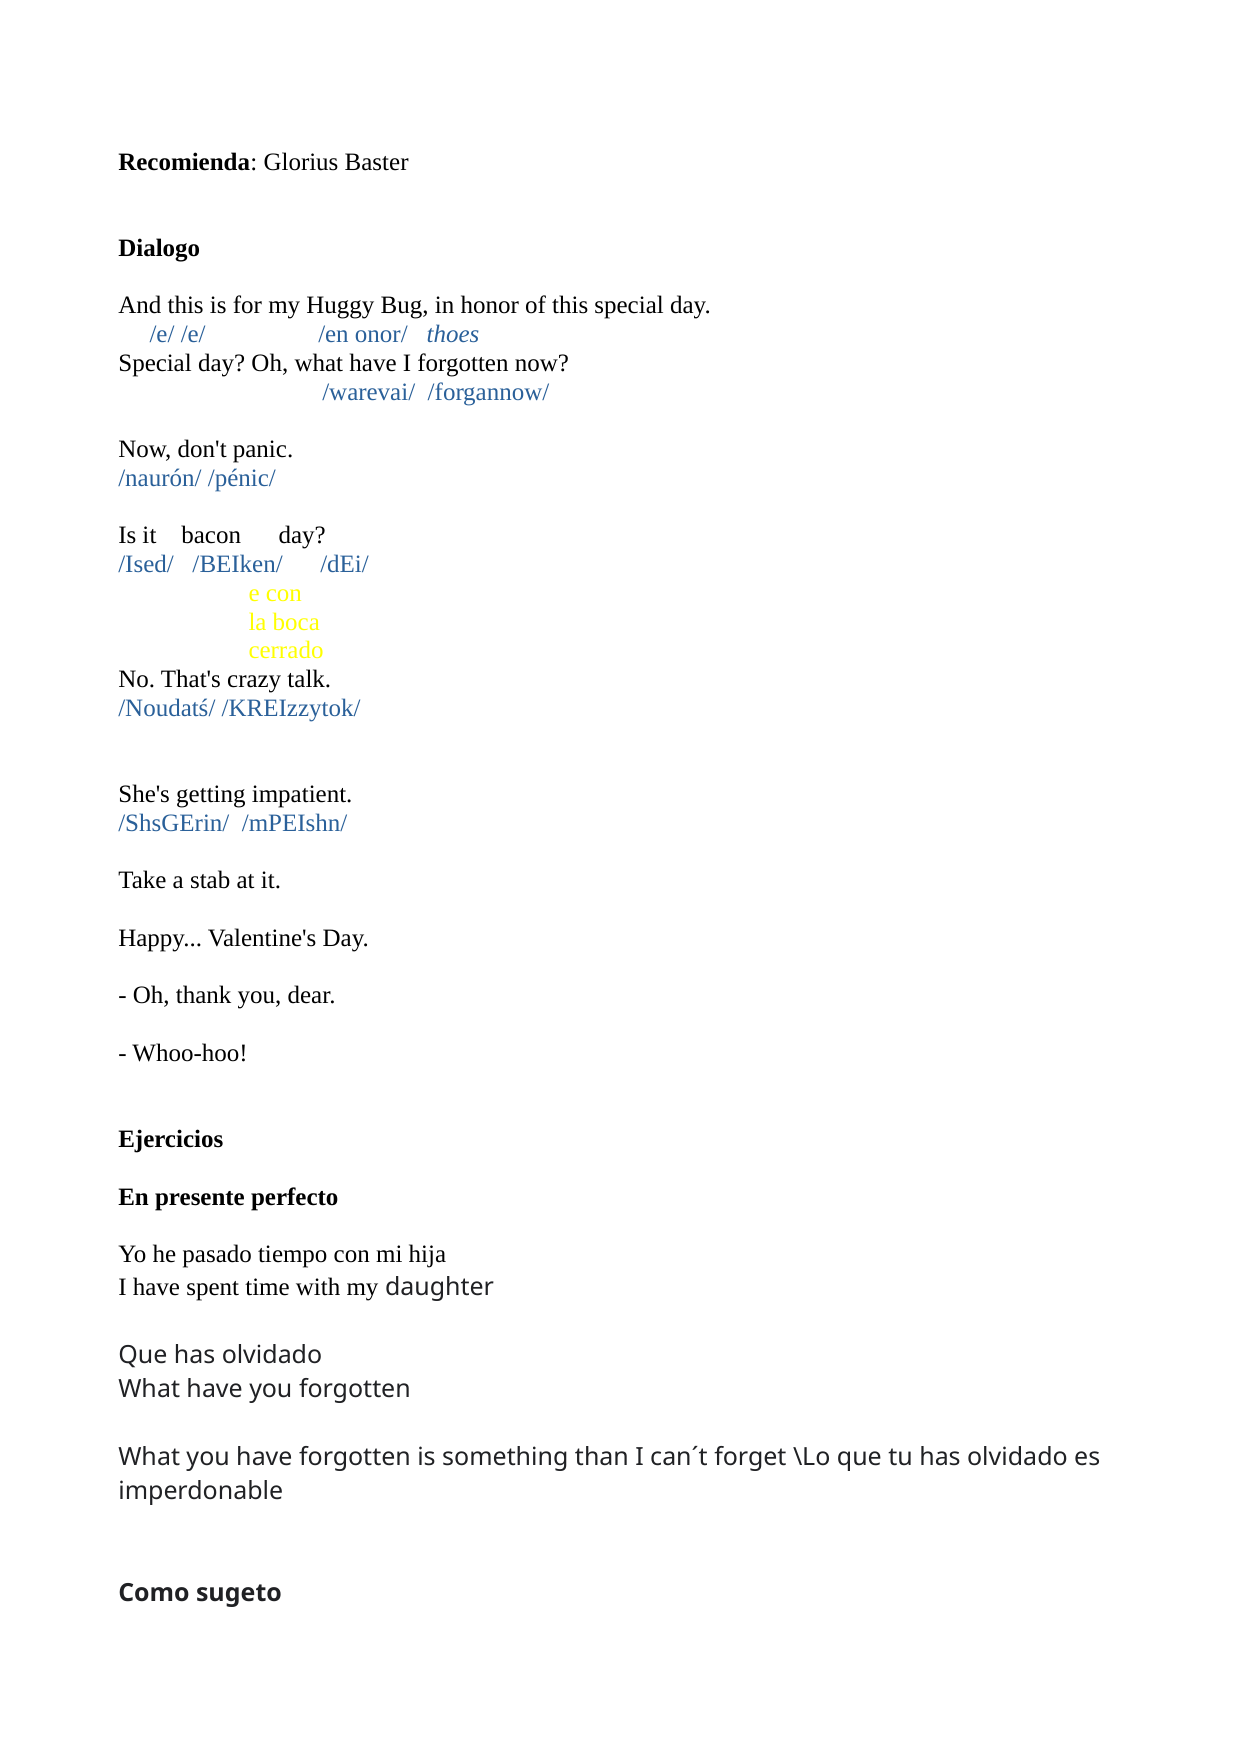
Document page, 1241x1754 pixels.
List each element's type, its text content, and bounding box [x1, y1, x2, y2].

text No. That's crazy talk. [118, 664, 1122, 693]
text Now, don't panic. [118, 434, 1122, 463]
text Dialogo [118, 233, 1122, 262]
text I have spent time with my daughter [118, 1268, 1122, 1302]
text She's getting impatient. [118, 779, 1122, 808]
text Special day? Oh, what have I forgotten now? [118, 348, 1122, 377]
text Is it bacon day? [118, 521, 1122, 549]
text /Noudatś/ /KREIzzytok/ [118, 693, 1122, 722]
text /e/ /e/ /en onor/ thoes [118, 319, 1122, 348]
text And this is for my Huggy Bug, in honor of this special day. [118, 291, 1122, 319]
text /ShsGErin/ /mPEIshn/ [118, 808, 1122, 837]
text /naurón/ /pénic/ [118, 463, 1122, 492]
text Recomienda: Glorius Baster [118, 147, 1122, 176]
text What you have forgotten is something than I can´t forget \Lo que tu has olvidado es imperdonable [118, 1438, 1122, 1507]
text Happy... Valentine's Day. [118, 923, 1122, 952]
text Ejercicios [118, 1124, 1122, 1153]
text What have you forgotten [118, 1370, 1122, 1404]
text - Whoo-hoo! [118, 1038, 1122, 1067]
text cerrado [118, 636, 1122, 664]
text Take a stab at it. [118, 866, 1122, 894]
text /warevai/ /forgannow/ [118, 377, 1122, 406]
text Yo he pasado tiempo con mi hija [118, 1239, 1122, 1268]
text - Oh, thank you, dear. [118, 981, 1122, 1009]
text Como sugeto [118, 1575, 1122, 1609]
text En presente perfecto [118, 1182, 1122, 1211]
text la boca [118, 607, 1122, 636]
text e con [118, 578, 1122, 607]
text /Ised/ /BEIken/ /dEi/ [118, 549, 1122, 578]
text Que has olvidado [118, 1336, 1122, 1370]
